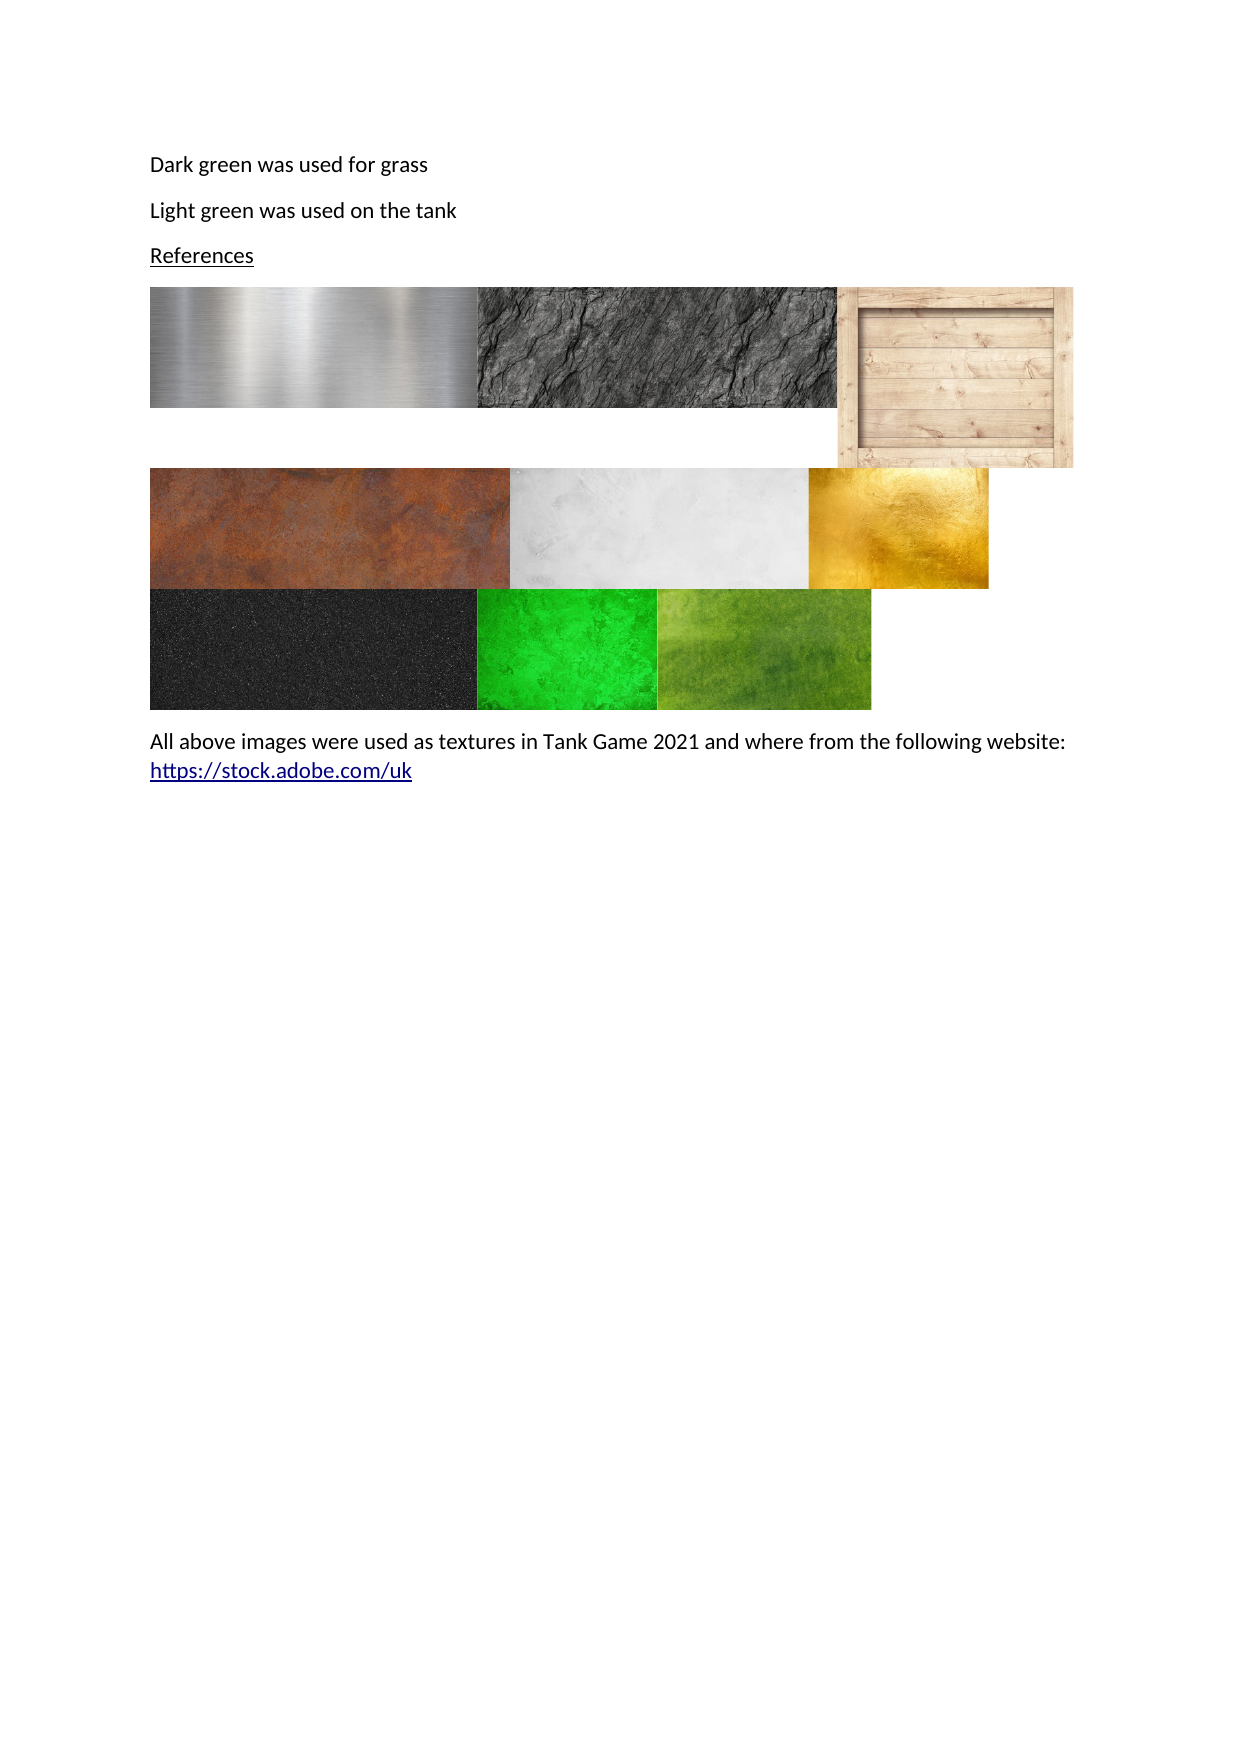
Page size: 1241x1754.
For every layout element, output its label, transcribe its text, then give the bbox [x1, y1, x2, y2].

text All above images were used as textures in Tank Game 2021 and where from the following website: https://stock.adobe.com/uk [150, 727, 1090, 784]
text References [150, 241, 1090, 269]
text Dark green was used for grass [150, 150, 1090, 178]
text Light green was used on the tank [150, 196, 1090, 224]
